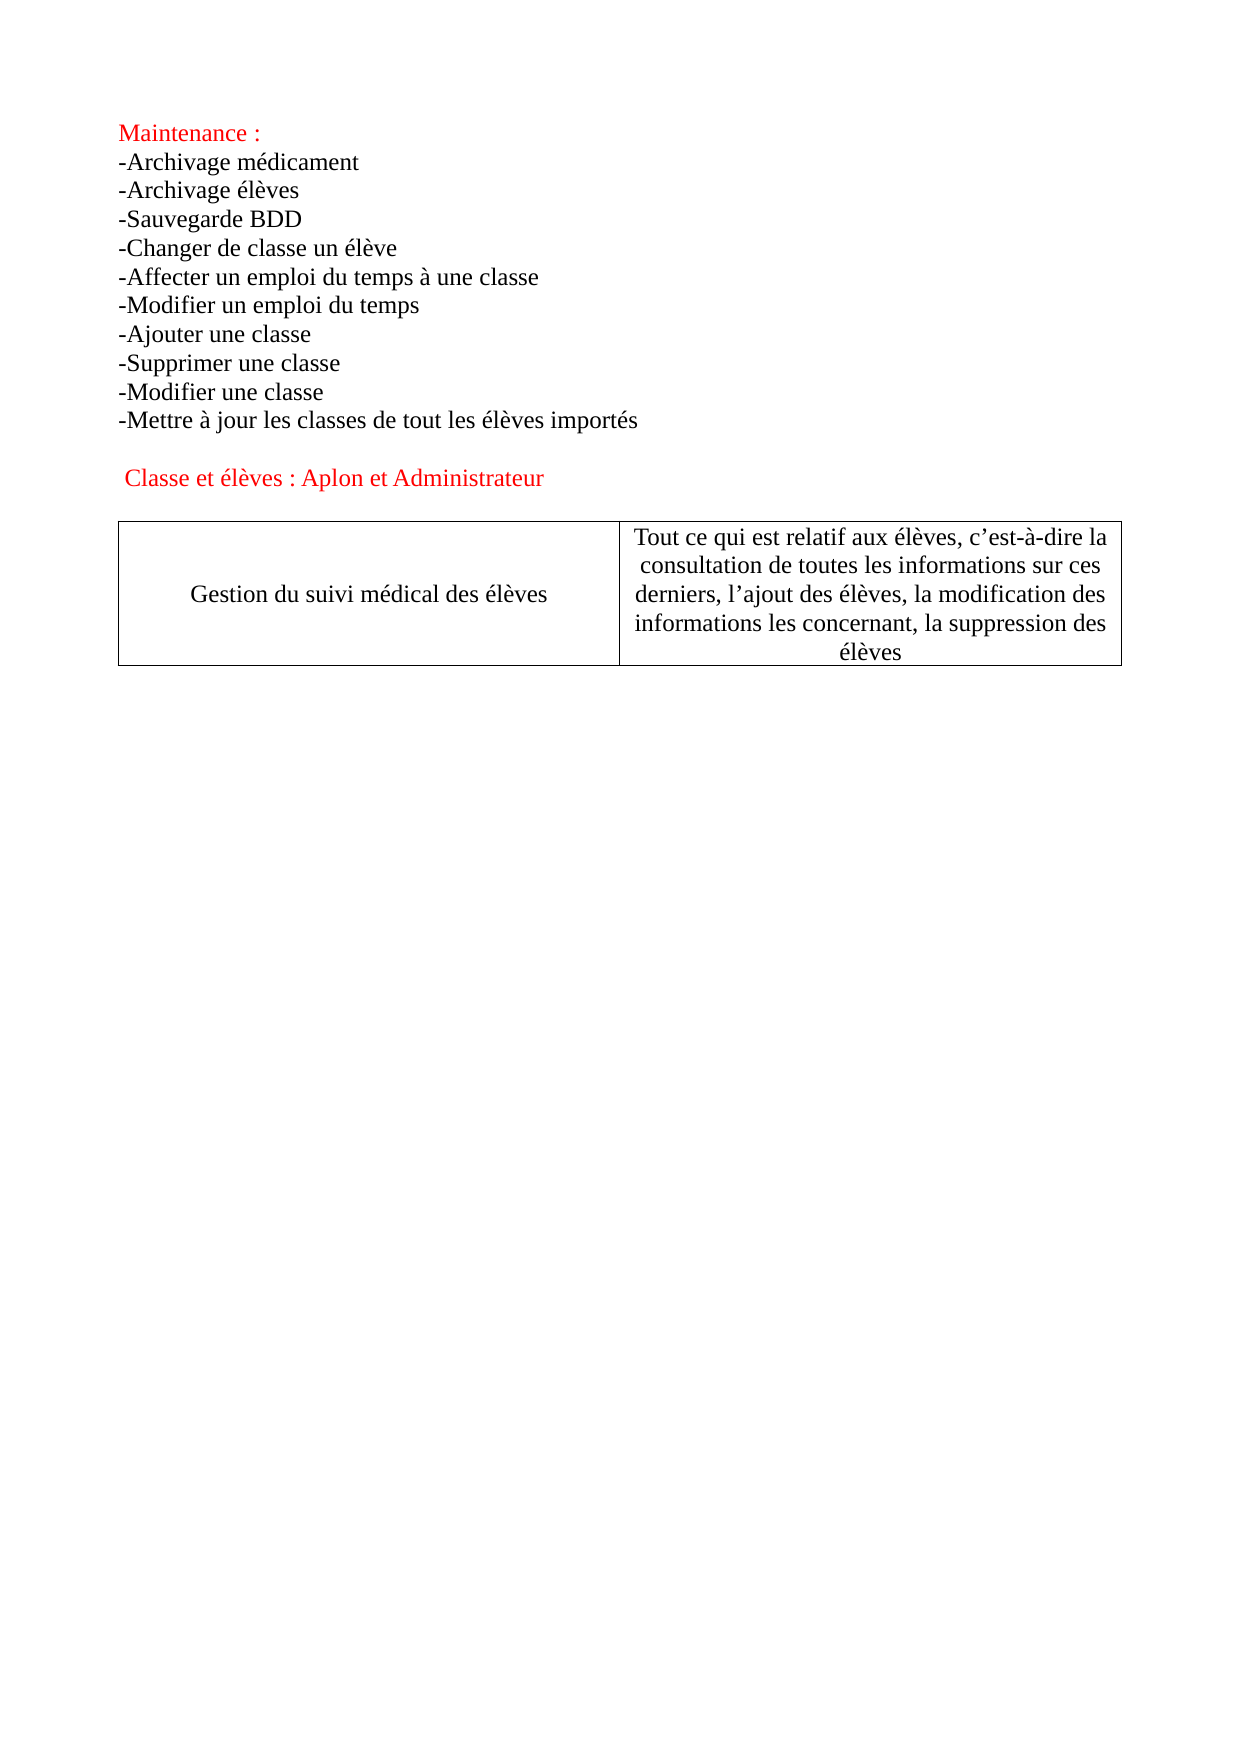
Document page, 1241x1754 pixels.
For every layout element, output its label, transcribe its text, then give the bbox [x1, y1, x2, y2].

text Classe et élèves : Aplon et Administrateur [118, 463, 1122, 492]
text -Changer de classe un élève [118, 233, 1122, 262]
text -Modifier un emploi du temps [118, 291, 1122, 319]
text -Archivage élèves [118, 176, 1122, 204]
text -Affecter un emploi du temps à une classe [118, 262, 1122, 291]
text -Modifier une classe [118, 377, 1122, 406]
text -Supprimer une classe [118, 348, 1122, 377]
text -Ajouter une classe [118, 319, 1122, 348]
text Maintenance : [118, 118, 1122, 147]
text -Mettre à jour les classes de tout les élèves importés [118, 406, 1122, 434]
table_header Tout ce qui est relatif aux élèves, c’est-à-dire la consultation de toutes les informations sur ces derniers, l’ajout des élèves, la modification des informations les concernant, la suppression des élèves [620, 522, 1121, 665]
text -Archivage médicament [118, 147, 1122, 176]
text -Sauvegarde BDD [118, 204, 1122, 233]
table_header Gestion du suivi médical des élèves [119, 522, 619, 665]
